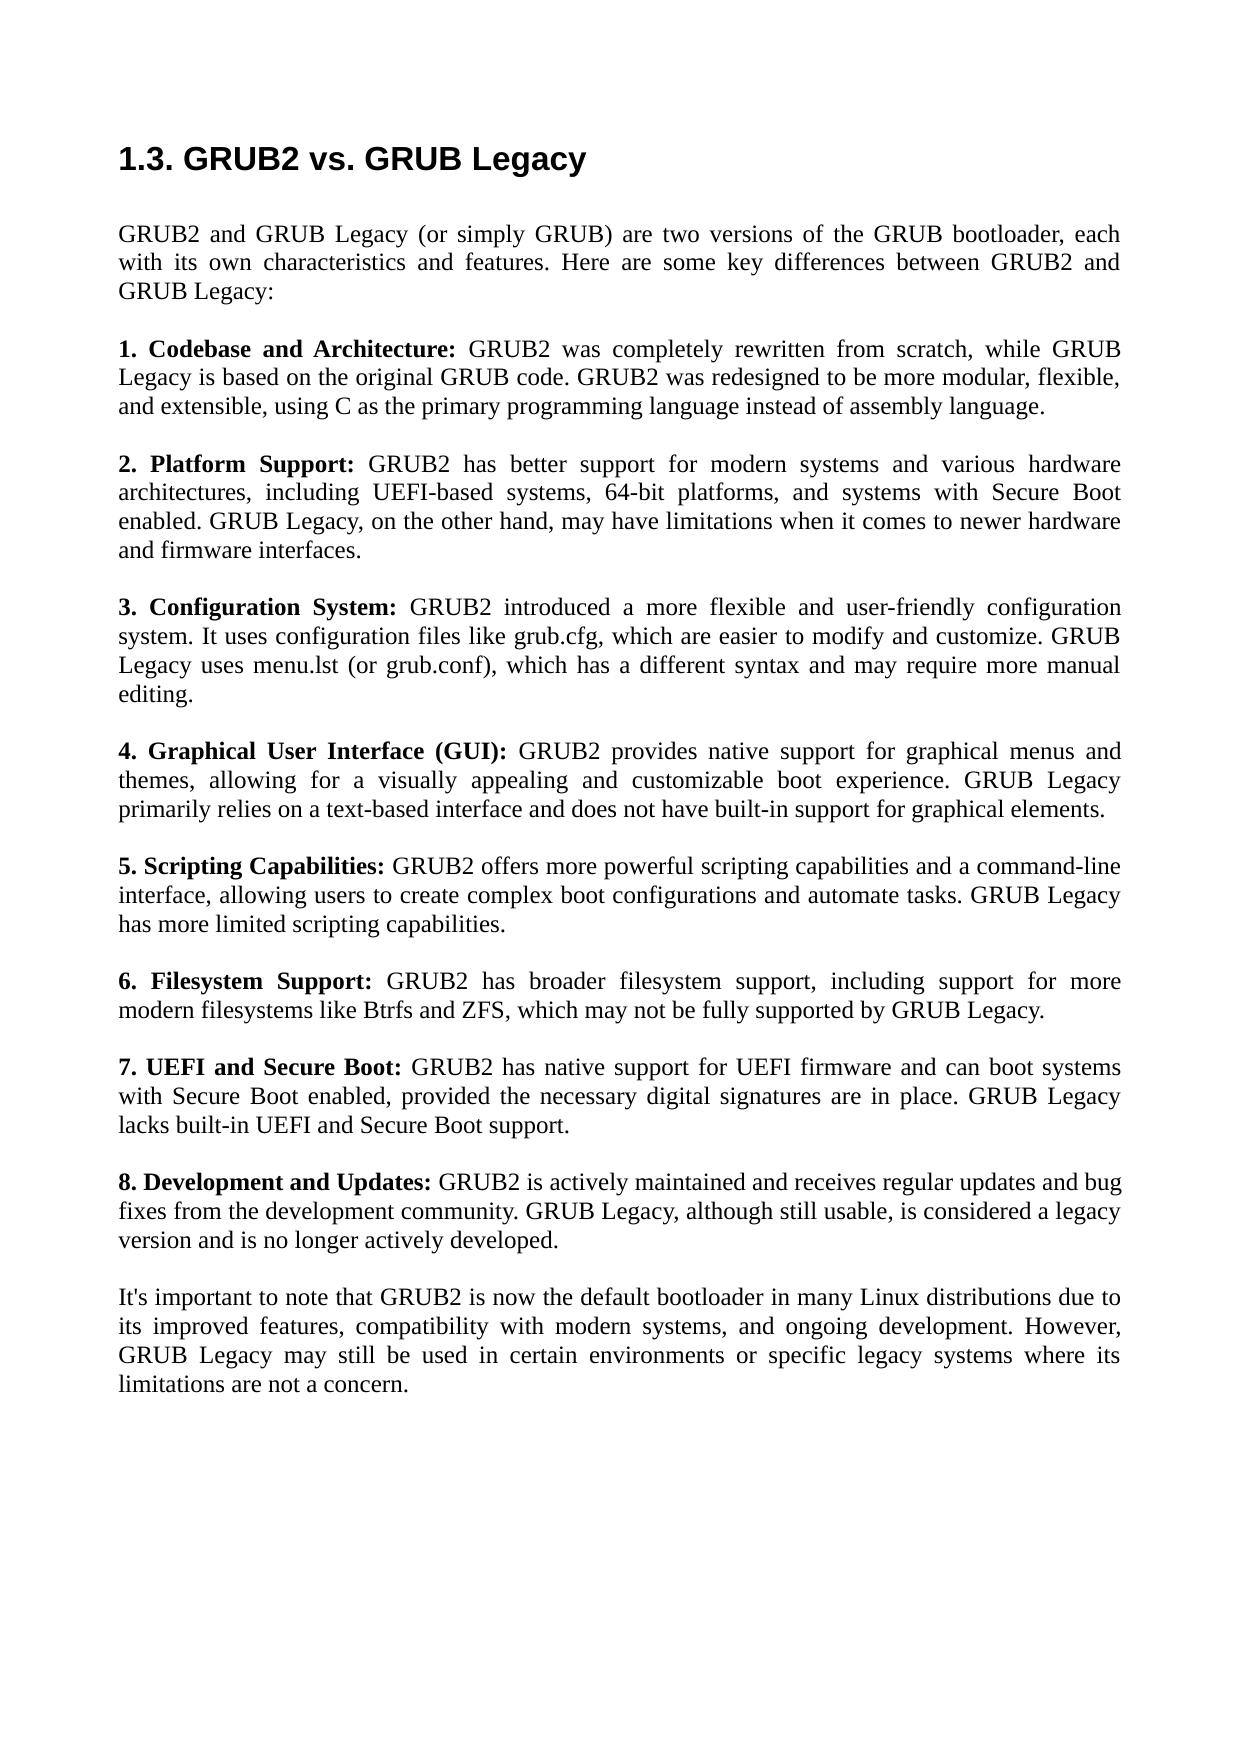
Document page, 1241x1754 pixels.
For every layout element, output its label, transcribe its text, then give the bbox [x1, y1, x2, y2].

text 1. Codebase and Architecture: GRUB2 was completely rewritten from scratch, while GRUB Legacy is based on the original GRUB code. GRUB2 was redesigned to be more modular, flexible, and extensible, using C as the primary programming language instead of assembly language. [118, 334, 1122, 420]
text 5. Scripting Capabilities: GRUB2 offers more powerful scripting capabilities and a command-line interface, allowing users to create complex boot configurations and automate tasks. GRUB Legacy has more limited scripting capabilities. [118, 851, 1122, 937]
text 7. UEFI and Secure Boot: GRUB2 has native support for UEFI firmware and can boot systems with Secure Boot enabled, provided the necessary digital signatures are in place. GRUB Legacy lacks built-in UEFI and Secure Boot support. [118, 1052, 1122, 1139]
subtitle 1.3. GRUB2 vs. GRUB Legacy [118, 139, 1122, 177]
text 3. Configuration System: GRUB2 introduced a more flexible and user-friendly configuration system. It uses configuration files like grub.cfg, which are easier to modify and customize. GRUB Legacy uses menu.lst (or grub.conf), which has a different syntax and may require more manual editing. [118, 592, 1122, 707]
text GRUB2 and GRUB Legacy (or simply GRUB) are two versions of the GRUB bootloader, each with its own characteristics and features. Here are some key differences between GRUB2 and GRUB Legacy: [118, 219, 1122, 305]
text 6. Filesystem Support: GRUB2 has broader filesystem support, including support for more modern filesystems like Btrfs and ZFS, which may not be fully supported by GRUB Legacy. [118, 966, 1122, 1024]
text 4. Graphical User Interface (GUI): GRUB2 provides native support for graphical menus and themes, allowing for a visually appealing and customizable boot experience. GRUB Legacy primarily relies on a text-based interface and does not have built-in support for graphical elements. [118, 736, 1122, 822]
text It's important to note that GRUB2 is now the default bootloader in many Linux distributions due to its improved features, compatibility with modern systems, and ongoing development. However, GRUB Legacy may still be used in certain environments or specific legacy systems where its limitations are not a concern. [118, 1282, 1122, 1397]
text 8. Development and Updates: GRUB2 is actively maintained and receives regular updates and bug fixes from the development community. GRUB Legacy, although still usable, is considered a legacy version and is no longer actively developed. [118, 1167, 1122, 1254]
text 2. Platform Support: GRUB2 has better support for modern systems and various hardware architectures, including UEFI-based systems, 64-bit platforms, and systems with Secure Boot enabled. GRUB Legacy, on the other hand, may have limitations when it comes to newer hardware and firmware interfaces. [118, 449, 1122, 564]
